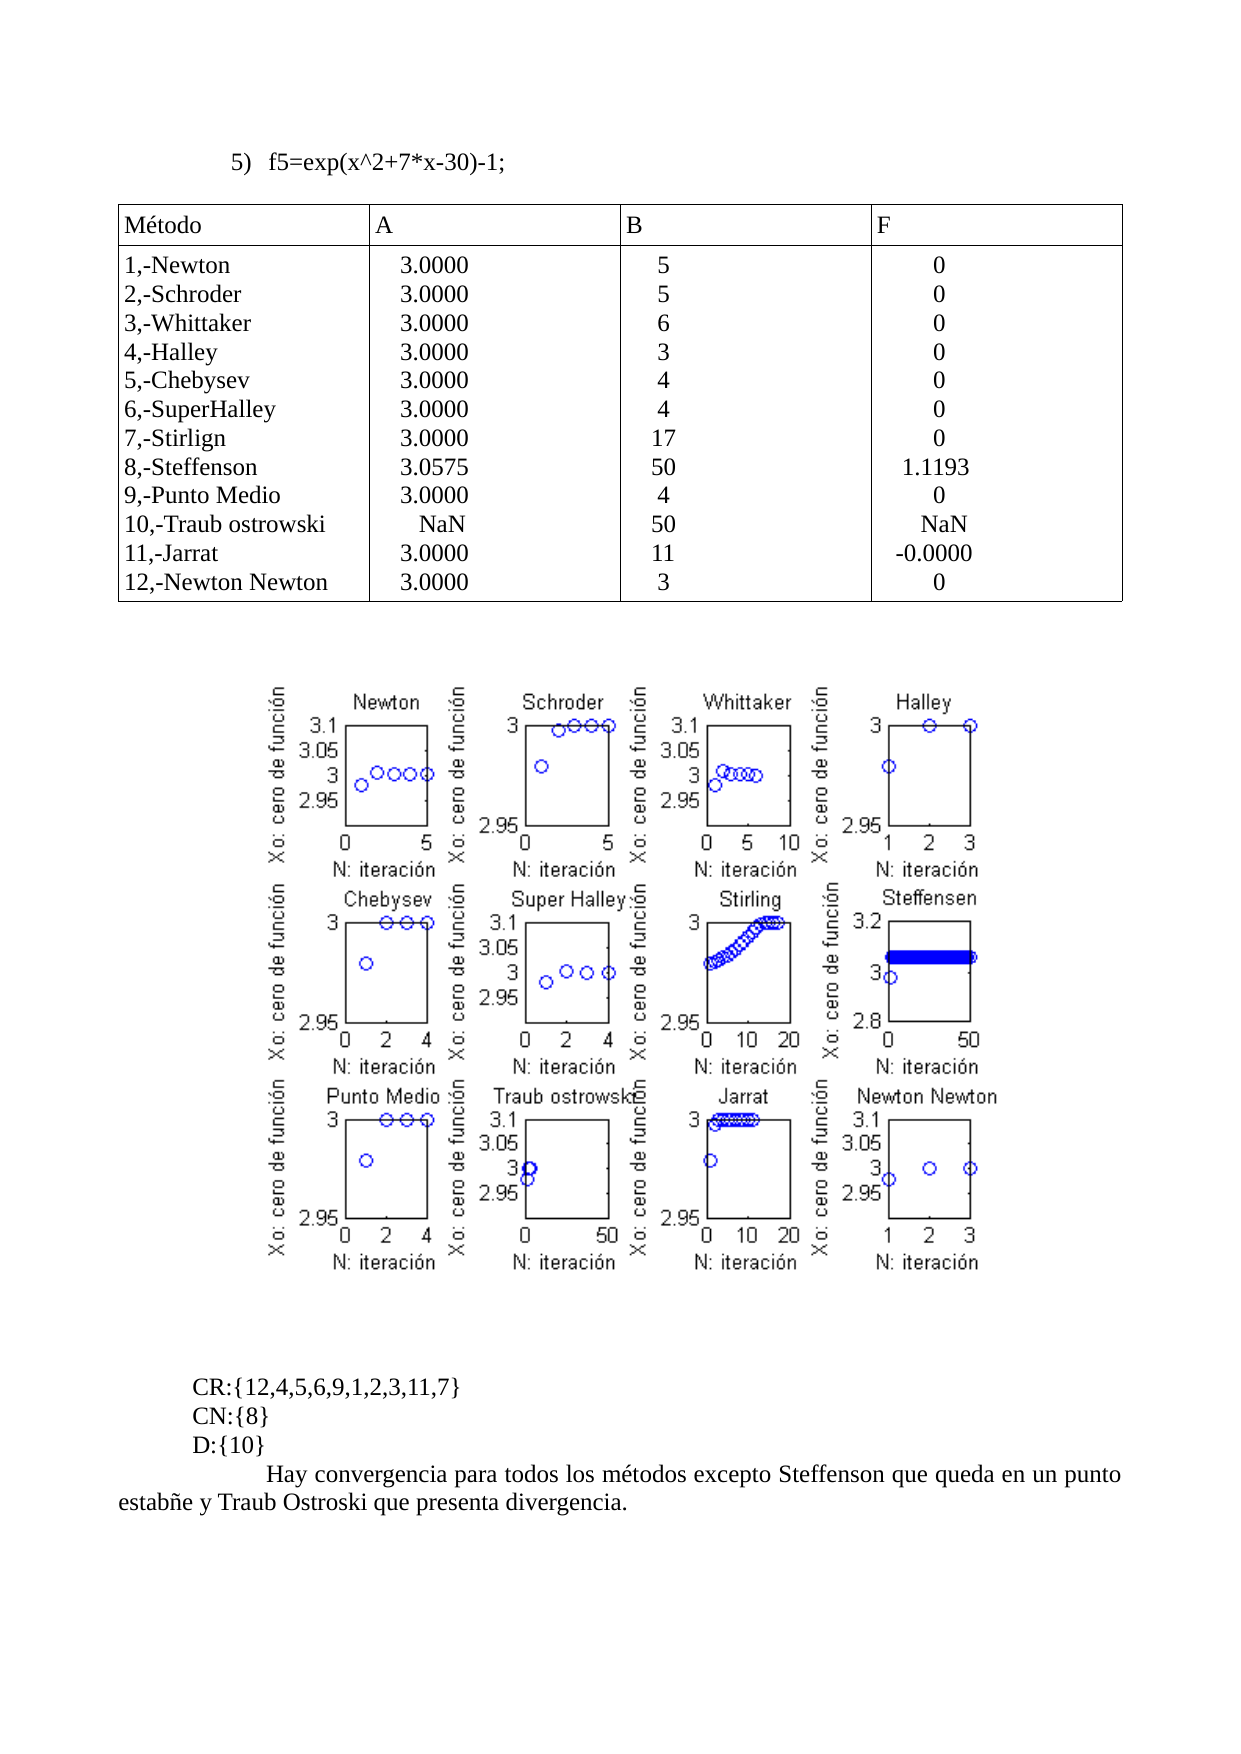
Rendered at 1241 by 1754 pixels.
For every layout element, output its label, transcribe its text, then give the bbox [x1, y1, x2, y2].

picture [181, 658, 1059, 1315]
table_cell 1,-Newton 2,-Schroder 3,-Whittaker 4,-Halley 5,-Chebysev 6,-SuperHalley 7,-Stirlign 8,-Steffenson 9,-Punto Medio 10,-Traub ostrowski 11,-Jarrat 12,-Newton Newton [119, 246, 369, 601]
table_header A [370, 205, 620, 245]
table_cell 5 5 6 3 4 4 17 50 4 50 11 3 [621, 246, 871, 601]
text CN:{8} [118, 1401, 1122, 1430]
table_header F [872, 205, 1122, 245]
table_header B [621, 205, 871, 245]
table_header Método [119, 205, 369, 245]
text Hay convergencia para todos los métodos excepto Steffenson que queda en un punto estabñe y Traub Ostroski que presenta divergencia. [118, 1459, 1122, 1516]
list f5=exp(x^2+7*x-30)-1; [231, 147, 1122, 176]
text D:{10} [118, 1430, 1122, 1459]
text CR:{12,4,5,6,9,1,2,3,11,7} [118, 1372, 1122, 1401]
table_cell 3.0000 3.0000 3.0000 3.0000 3.0000 3.0000 3.0000 3.0575 3.0000 NaN 3.0000 3.0000 [370, 246, 620, 601]
table_cell 0 0 0 0 0 0 0 1.1193 0 NaN -0.0000 0 [872, 246, 1122, 601]
